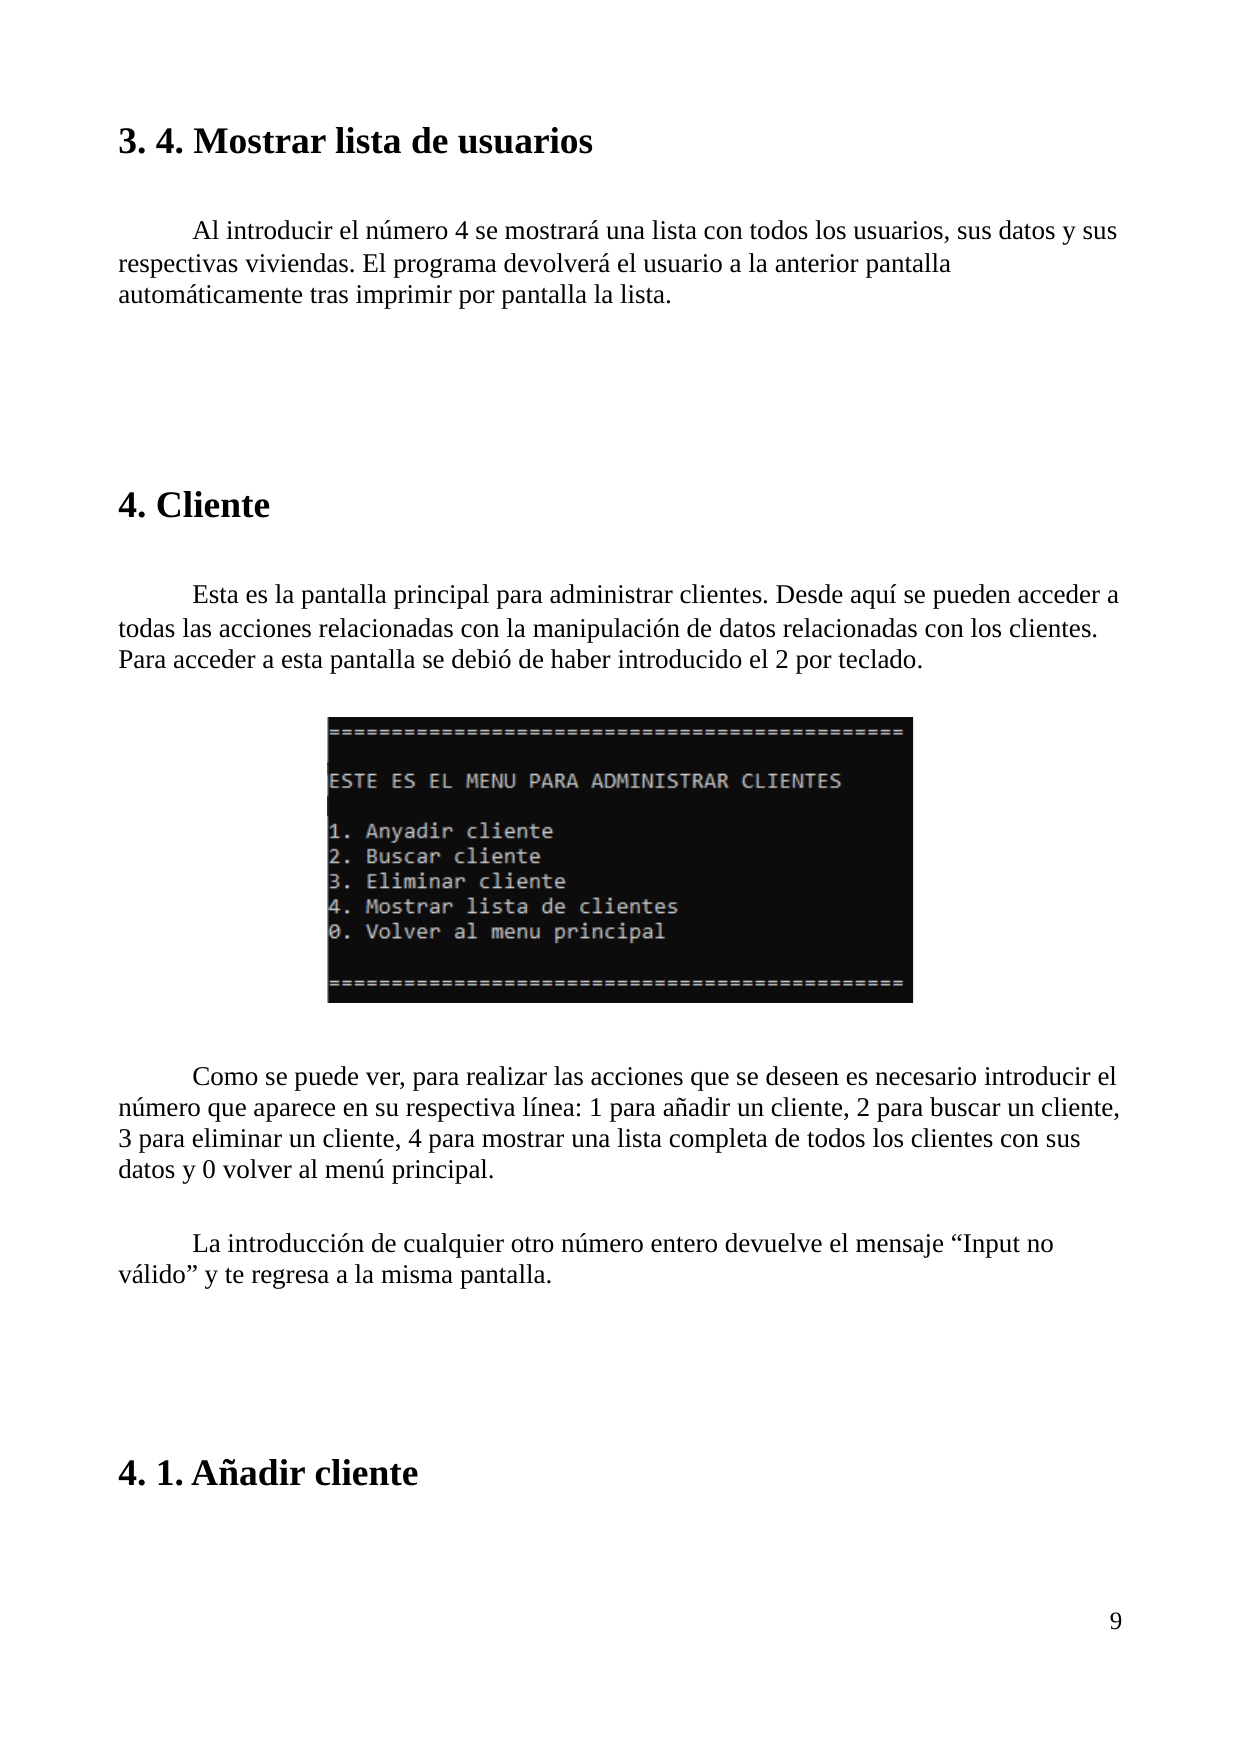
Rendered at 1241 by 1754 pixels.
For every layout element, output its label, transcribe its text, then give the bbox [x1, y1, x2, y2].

picture [327, 717, 914, 1003]
text La introducción de cualquier otro número entero devuelve el mensaje “Input no válido” y te regresa a la misma pantalla. [118, 1227, 1122, 1290]
text Como se puede ver, para realizar las acciones que se deseen es necesario introducir el número que aparece en su respectiva línea: 1 para añadir un cliente, 2 para buscar un cliente, 3 para eliminar un cliente, 4 para mostrar una lista completa de todos los clientes con sus datos y 0 volver al menú principal. [118, 1060, 1122, 1184]
text 4. 1. Añadir cliente [118, 1450, 1122, 1493]
text Al introducir el número 4 se mostrará una lista con todos los usuarios, sus datos y sus respectivas viviendas. El programa devolverá el usuario a la anterior pantalla automáticamente tras imprimir por pantalla la lista. [118, 204, 1122, 310]
text Esta es la pantalla principal para administrar clientes. Desde aquí se pueden acceder a todas las acciones relacionadas con la manipulación de datos relacionadas con los clientes. Para acceder a esta pantalla se debió de haber introducido el 2 por teclado. [118, 568, 1122, 674]
text 4. Cliente [118, 482, 1122, 525]
text 3. 4. Mostrar lista de usuarios [118, 118, 1122, 161]
